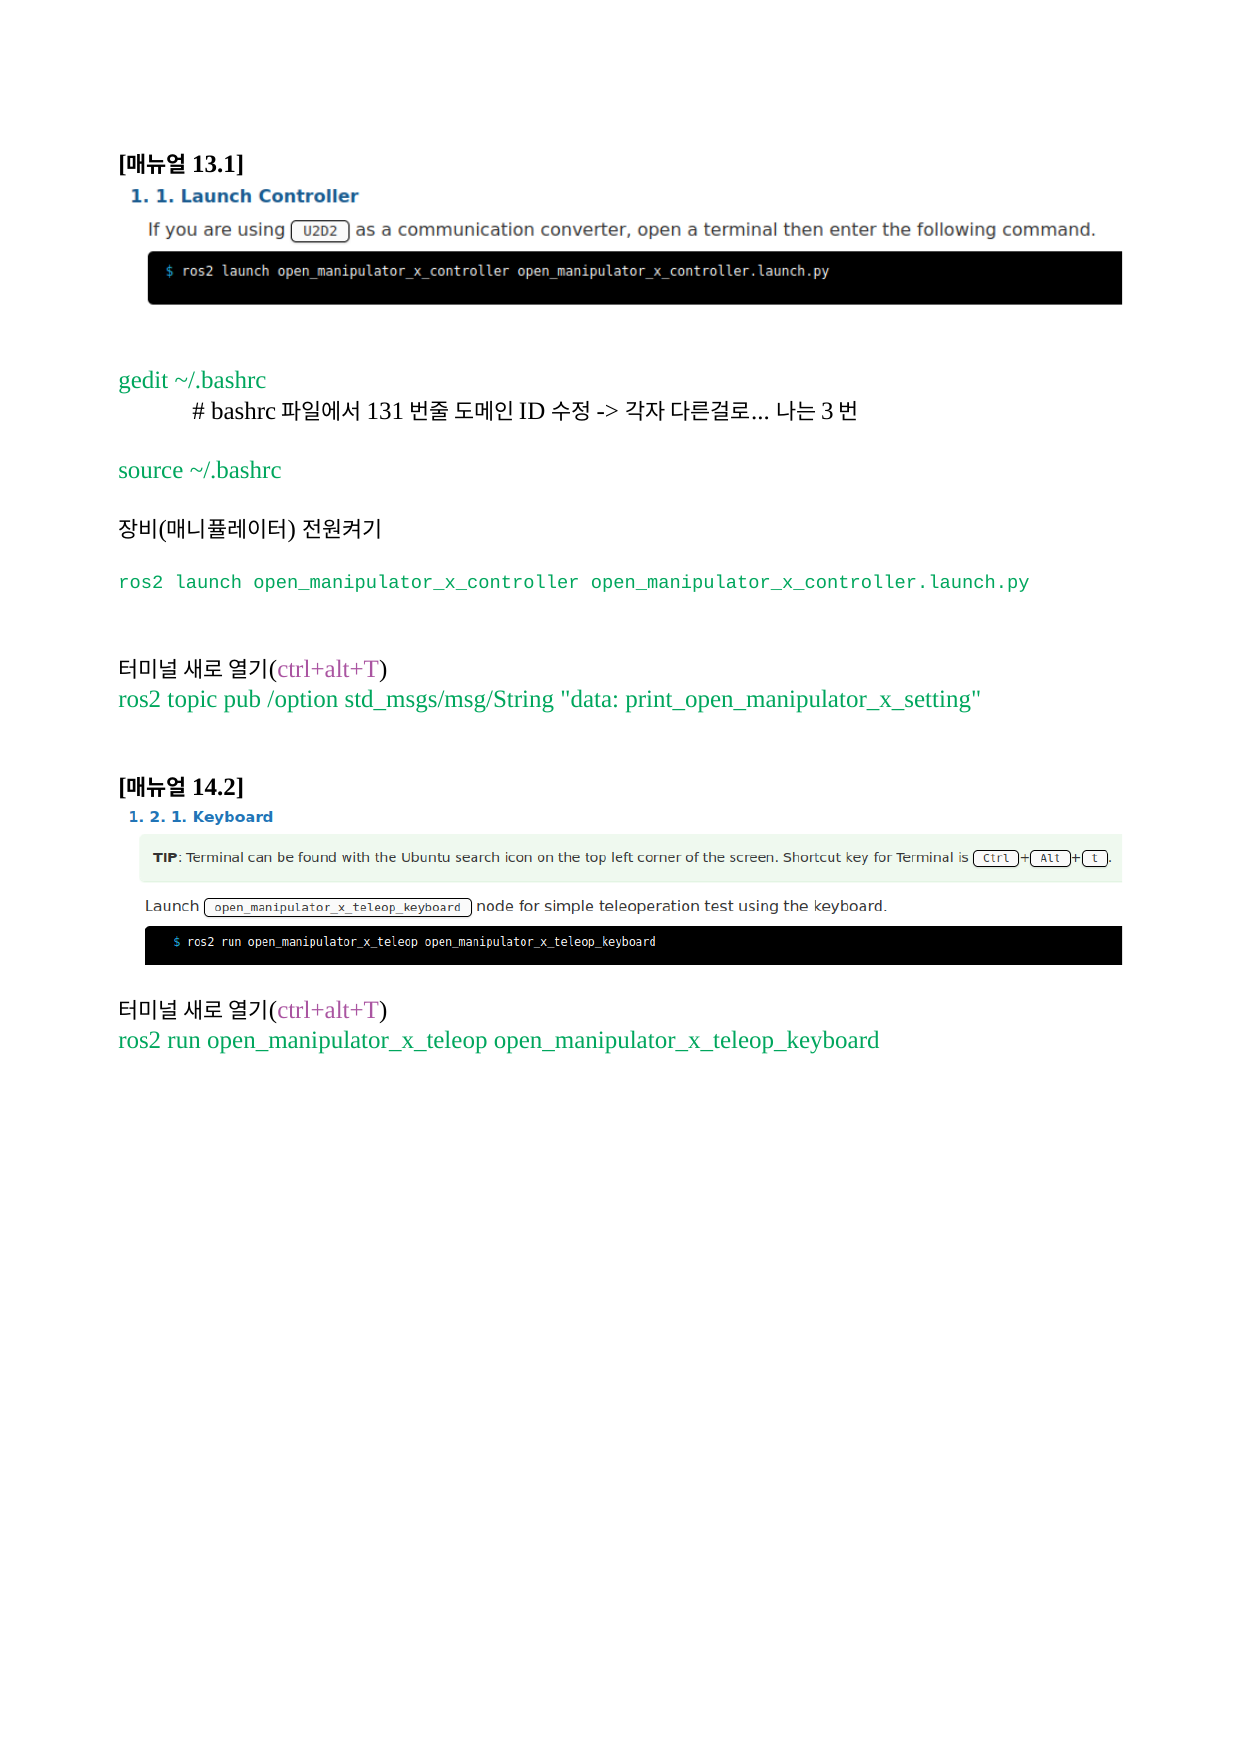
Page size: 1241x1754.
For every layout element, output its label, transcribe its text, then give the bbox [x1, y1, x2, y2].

text ros2 topic pub /option std_msgs/msg/String "data: print_open_manipulator_x_setting" [118, 684, 1122, 712]
text # bashrc파일에서 131번줄 도메인ID 수정 -> 각자 다른걸로... 나는 3번 [118, 394, 1122, 426]
text [매뉴얼 14.2] [118, 770, 1122, 801]
text gedit ~/.bashrc [118, 366, 1122, 394]
text 터미널 새로 열기(ctrl+alt+T) [118, 993, 1122, 1025]
text ros2 run open_manipulator_x_teleop open_manipulator_x_teleop_keyboard [118, 1025, 1122, 1053]
picture [118, 801, 1123, 965]
text 터미널 새로 열기(ctrl+alt+T) [118, 652, 1122, 684]
text 장비(매니퓰레이터) 전원켜기 [118, 512, 1122, 544]
picture [118, 178, 1123, 308]
text source ~/.bashrc [118, 455, 1122, 483]
text [매뉴얼 13.1] [118, 147, 1122, 178]
text ros2 launch open_manipulator_x_controller open_manipulator_x_controller.launch.py [118, 573, 1122, 594]
